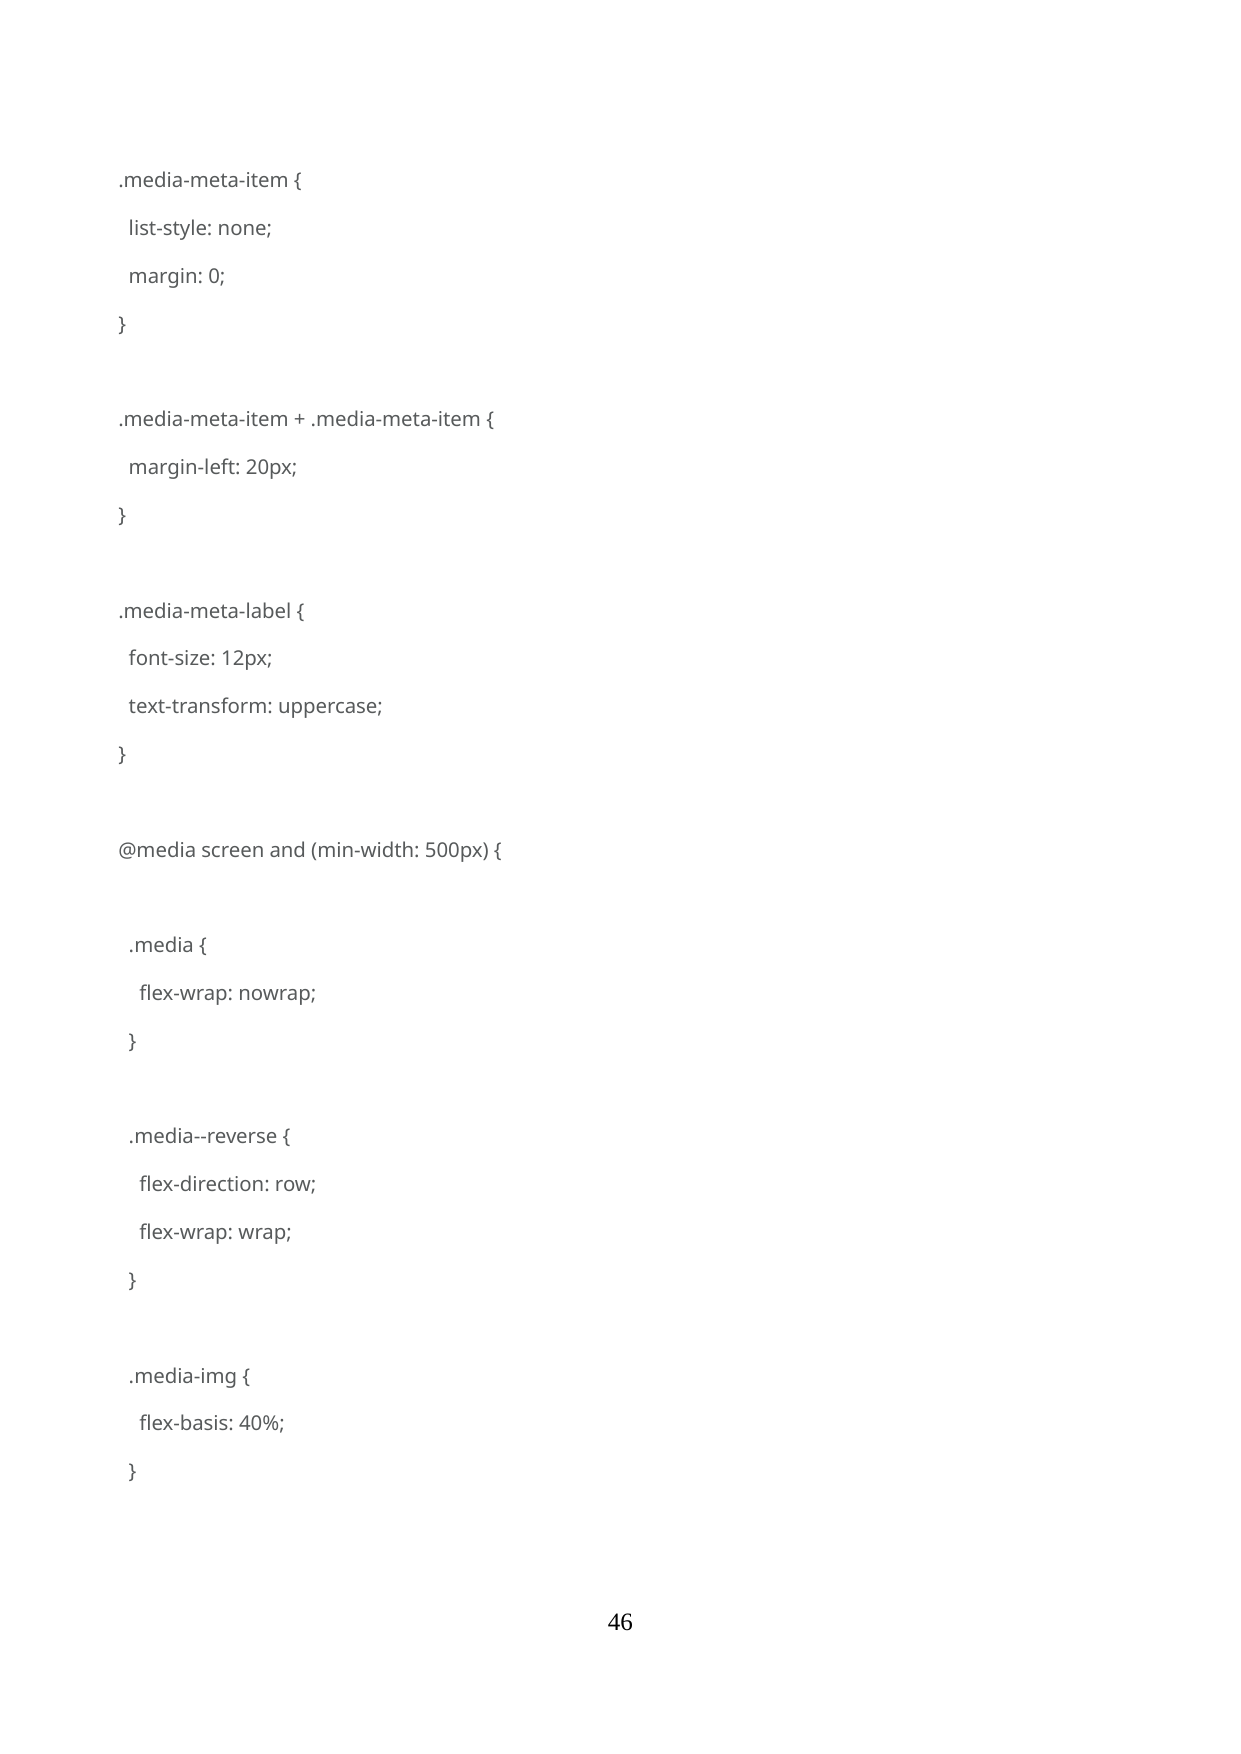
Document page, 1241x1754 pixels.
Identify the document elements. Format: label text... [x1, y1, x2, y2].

text .media-img { [118, 1361, 1122, 1389]
text font-size: 12px; [118, 644, 1122, 672]
text } [118, 740, 1122, 767]
text .media--reverse { [118, 1122, 1122, 1150]
text } [118, 501, 1122, 528]
text flex-wrap: wrap; [118, 1218, 1122, 1246]
text flex-direction: row; [118, 1170, 1122, 1198]
text .media-meta-item { [118, 166, 1122, 194]
text flex-wrap: nowrap; [118, 979, 1122, 1006]
text } [118, 309, 1122, 337]
text @media screen and (min-width: 500px) { [118, 835, 1122, 863]
text .media-meta-item + .media-meta-item { [118, 405, 1122, 433]
text .media { [118, 931, 1122, 959]
text list-style: none; [118, 214, 1122, 241]
text margin-left: 20px; [118, 453, 1122, 481]
text .media-meta-label { [118, 596, 1122, 624]
text text-transform: uppercase; [118, 692, 1122, 719]
text } [118, 1457, 1122, 1484]
text margin: 0; [118, 262, 1122, 289]
text } [118, 1027, 1122, 1054]
text flex-basis: 40%; [118, 1409, 1122, 1437]
text } [118, 1266, 1122, 1293]
